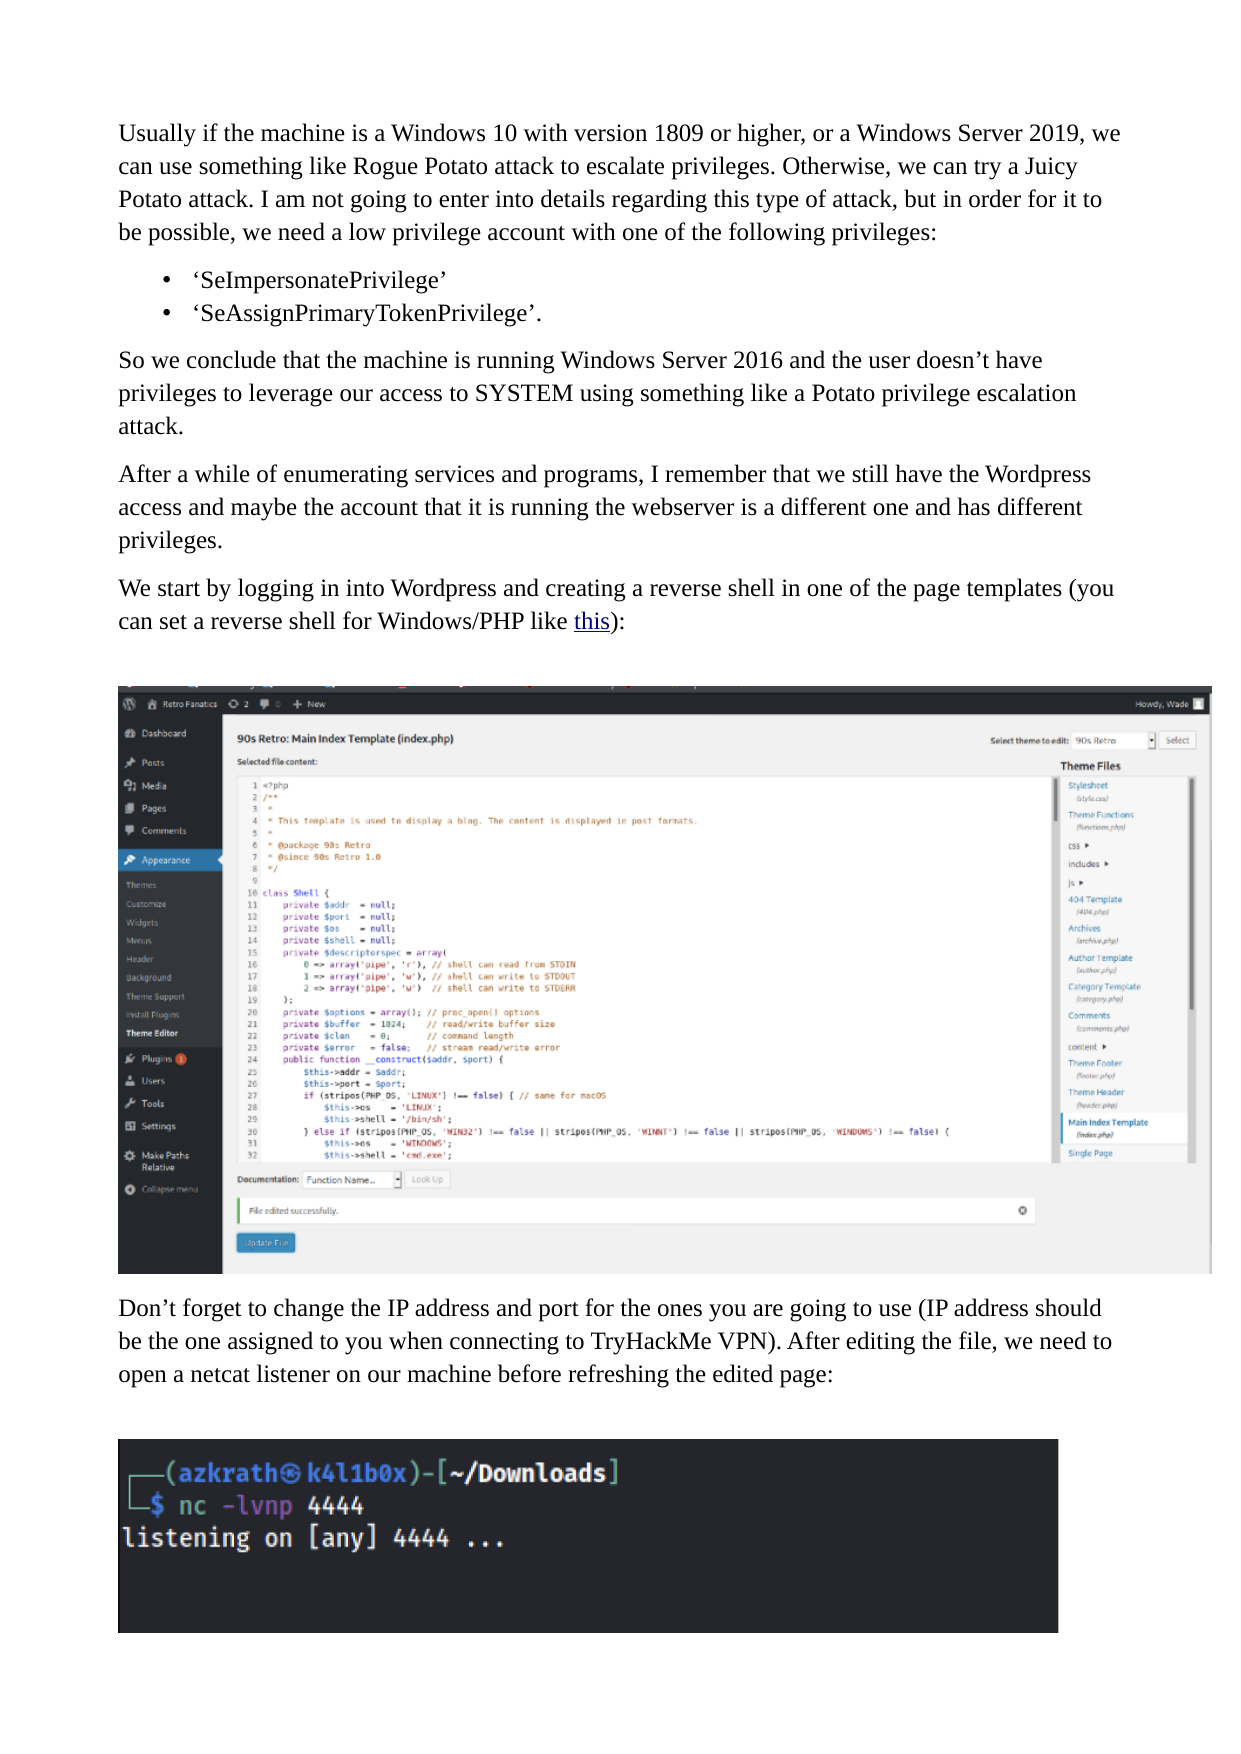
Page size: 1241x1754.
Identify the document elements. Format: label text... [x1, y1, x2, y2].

list ‘SeAssignPrimaryTokenPrivilege’. [162, 298, 1122, 327]
text Usually if the machine is a Windows 10 with version 1809 or higher, or a Windows Server 2019, we can use something like Rogue Potato attack to escalate privileges. Otherwise, we can try a Juicy Potato attack. I am not going to enter into details regarding this type of attack, but in order for it to be possible, we need a low privilege account with one of the following privileges: [118, 118, 1122, 246]
text We start by logging in into Wordpress and creating a reverse shell in one of the page templates (you can set a reverse shell for Windows/PHP like this): [118, 573, 1122, 634]
list ‘SeImpersonatePrivilege’ [162, 265, 1122, 293]
text So we conclude that the machine is running Windows Server 2016 and the user doesn’t have privileges to leverage our access to SYSTEM using something like a Potato privilege escalation attack. [118, 345, 1122, 440]
picture [118, 1439, 1059, 1633]
picture [118, 686, 1212, 1274]
text After a while of enumerating services and programs, I remember that we still have the Wordpress access and maybe the account that it is running the webserver is a different one and has different privileges. [118, 459, 1122, 554]
text Don’t forget to change the IP address and port for the ones you are going to use (IP address should be the one assigned to you when connecting to TryHackMe VPN). After editing the file, we need to open a netcat listener on our machine before refreshing the edited page: [118, 1293, 1122, 1387]
